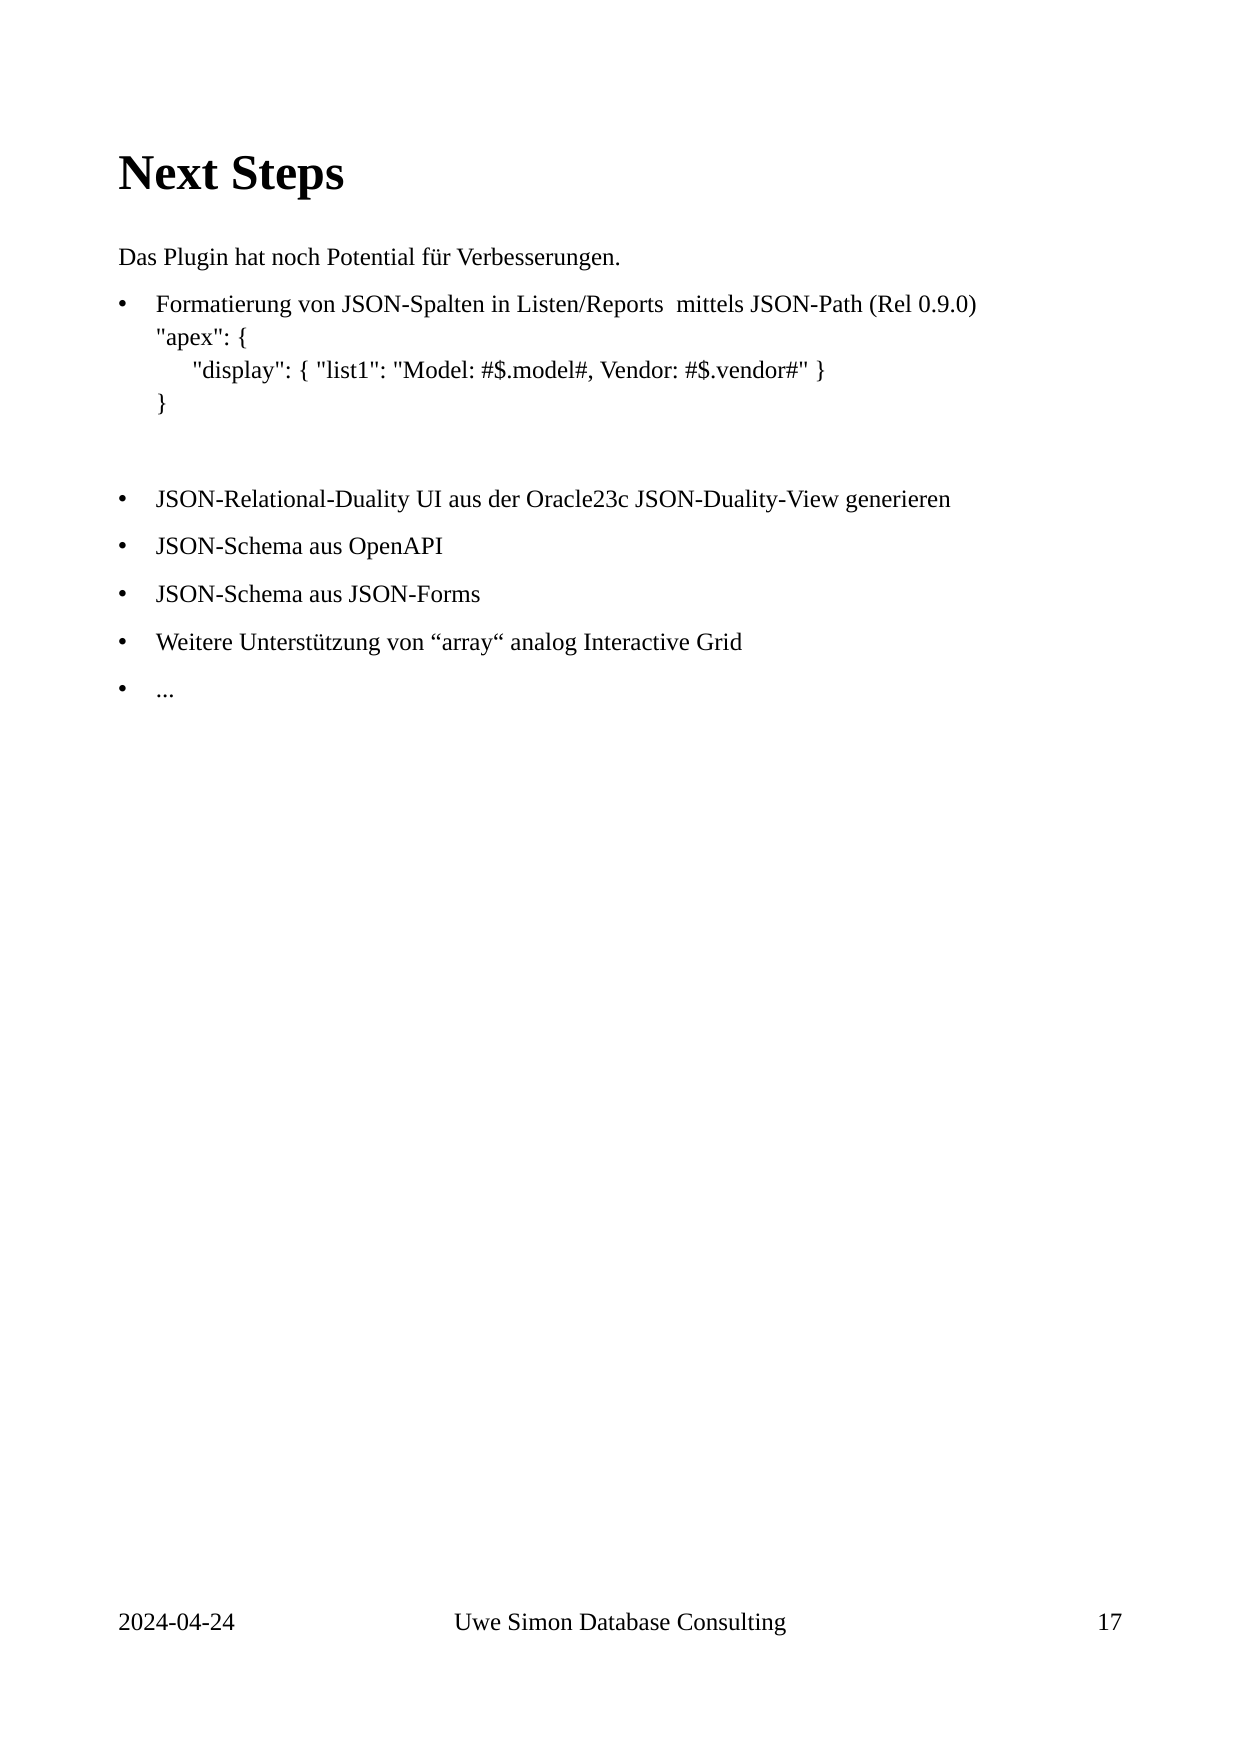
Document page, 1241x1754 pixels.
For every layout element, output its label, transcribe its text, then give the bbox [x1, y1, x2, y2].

list JSON-Relational-Duality UI aus der Oracle23c JSON-Duality-View generieren [118, 484, 1122, 512]
subtitle Next Steps [118, 143, 1122, 201]
list ... [118, 674, 1122, 703]
list Formatierung von JSON-Spalten in Listen/Reports mittels JSON-Path (Rel 0.9.0) "apex": { "display": { "list1": "Model: #$.model#, Vendor: #$.vendor#" } } [118, 289, 1122, 417]
list JSON-Schema aus OpenAPI [118, 531, 1122, 560]
list Weitere Unterstützung von “array“ analog Interactive Grid [118, 627, 1122, 655]
text Das Plugin hat noch Potential für Verbesserungen. [118, 242, 1122, 271]
list JSON-Schema aus JSON-Forms [118, 579, 1122, 608]
